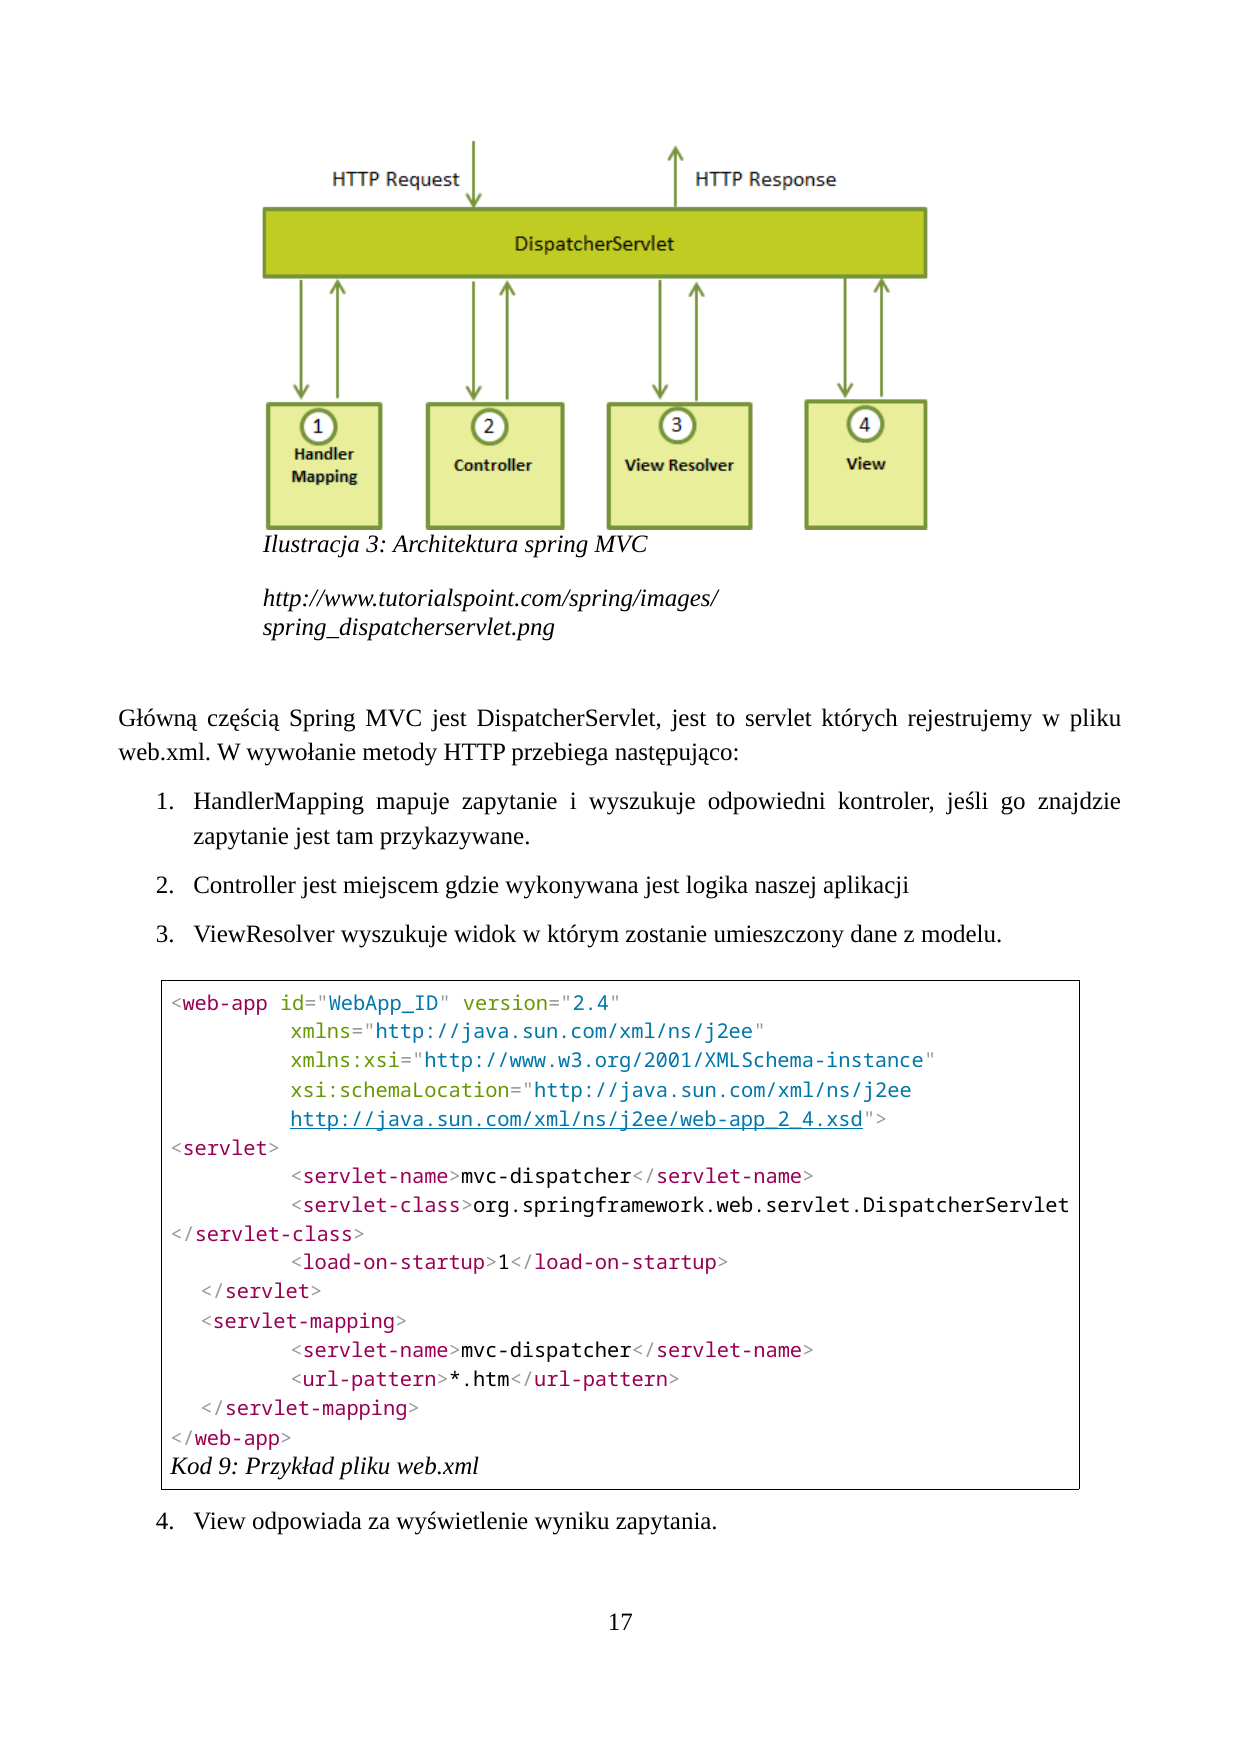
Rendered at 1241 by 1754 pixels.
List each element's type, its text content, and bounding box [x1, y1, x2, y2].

list http://java.sun.com/xml/ns/j2ee/web-app_2_4.xsd"> [170, 1104, 1070, 1134]
list <web-app id="WebApp_ID" version="2.4" [170, 989, 1070, 1017]
list xmlns:xsi="http://www.w3.org/2001/XMLSchema-instance" [170, 1046, 1070, 1075]
list </servlet-mapping> [170, 1394, 1070, 1423]
list <servlet-name>mvc-dispatcher</servlet-name> [170, 1161, 1070, 1191]
list ViewResolver wyszukuje widok w którym zostanie umieszczony dane z modelu. [156, 919, 1122, 948]
text Główną częścią Spring MVC jest DispatcherServlet, jest to servlet których rejestrujemy w pliku web.xml. W wywołanie metody HTTP przebiega następująco: [118, 703, 1122, 766]
list <servlet> [170, 1134, 1070, 1161]
text http://www.tutorialspoint.com/spring/images/spring_dispatcherservlet.png [263, 583, 978, 641]
list View odpowiada za wyświetlenie wyniku zapytania. [156, 968, 1122, 1535]
list <servlet-mapping> [170, 1306, 1070, 1336]
list xmlns="http://java.sun.com/xml/ns/j2ee" [170, 1017, 1070, 1046]
text Ilustracja 3: Architektura spring MVC [263, 131, 978, 558]
list <load-on-startup>1</load-on-startup> [170, 1248, 1070, 1277]
list <url-pattern>*.htm</url-pattern> [170, 1365, 1070, 1394]
list </servlet> [170, 1277, 1070, 1306]
list HandlerMapping mapuje zapytanie i wyszukuje odpowiedni kontroler, jeśli go znajdzie zapytanie jest tam przykazywane. [156, 786, 1122, 850]
list Controller jest miejscem gdzie wykonywana jest logika naszej aplikacji [156, 870, 1122, 899]
list xsi:schemaLocation="http://java.sun.com/xml/ns/j2ee [170, 1075, 1070, 1104]
list Kod 9: Przykład pliku web.xml [170, 1451, 1070, 1480]
list </web-app> [170, 1423, 1070, 1451]
list </servlet-class> [170, 1220, 1070, 1248]
list <servlet-class>org.springframework.web.servlet.DispatcherServlet [170, 1191, 1070, 1220]
list <servlet-name>mvc-dispatcher</servlet-name> [170, 1336, 1070, 1365]
picture [262, 130, 928, 530]
